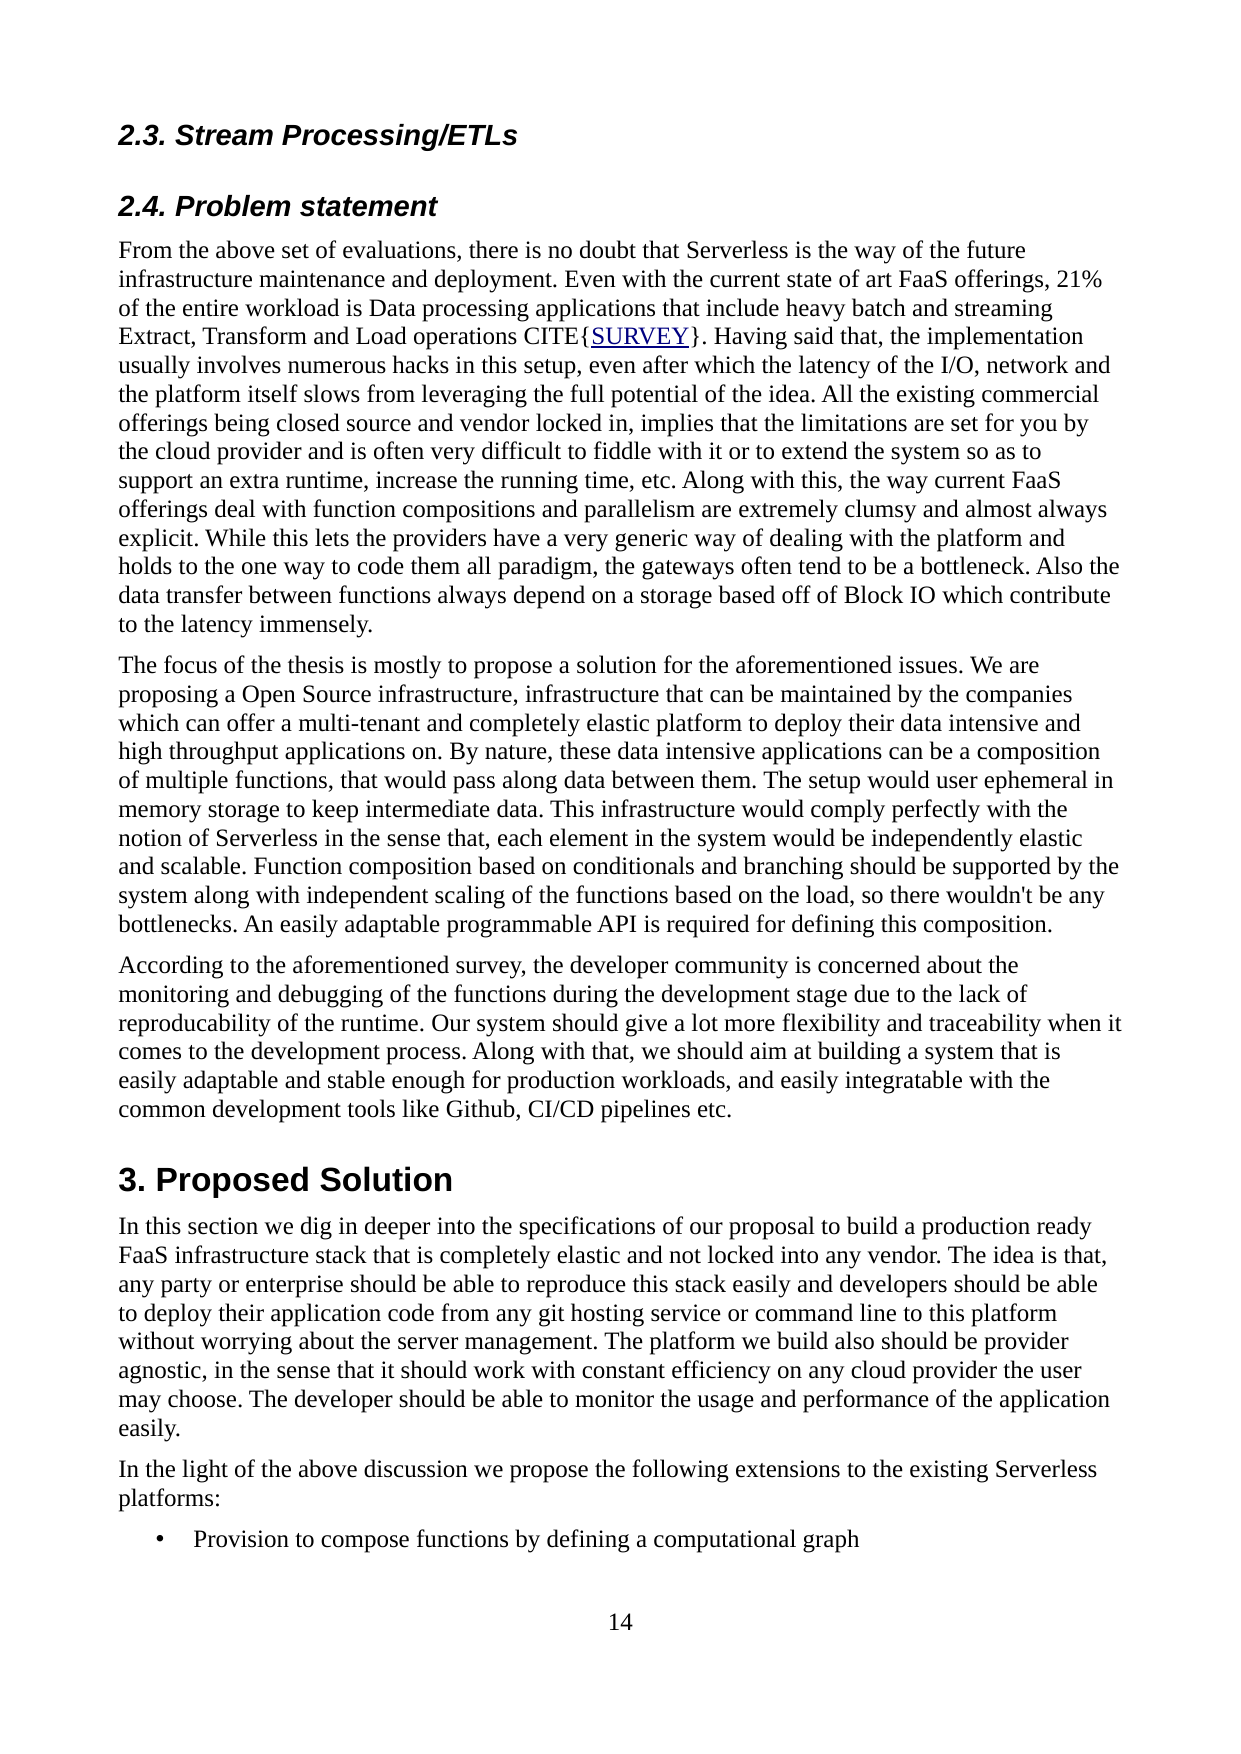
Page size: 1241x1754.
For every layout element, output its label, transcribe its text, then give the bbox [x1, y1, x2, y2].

subtitle Stream Processing/ETLs [118, 118, 1122, 152]
subtitle Problem statement [118, 189, 1122, 223]
text From the above set of evaluations, there is no doubt that Serverless is the way of the future infrastructure maintenance and deployment. Even with the current state of art FaaS offerings, 21% of the entire workload is Data processing applications that include heavy batch and streaming Extract, Transform and Load operations CITE{SURVEY}. Having said that, the implementation usually involves numerous hacks in this setup, even after which the latency of the I/O, network and the platform itself slows from leveraging the full potential of the idea. All the existing commercial offerings being closed source and vendor locked in, implies that the limitations are set for you by the cloud provider and is often very difficult to fiddle with it or to extend the system so as to support an extra runtime, increase the running time, etc. Along with this, the way current FaaS offerings deal with function compositions and parallelism are extremely clumsy and almost always explicit. While this lets the providers have a very generic way of dealing with the platform and holds to the one way to code them all paradigm, the gateways often tend to be a bottleneck. Also the data transfer between functions always depend on a storage based off of Block IO which contribute to the latency immensely. [118, 235, 1122, 638]
list Provision to compose functions by defining a computational graph [156, 1524, 1122, 1553]
text The focus of the thesis is mostly to propose a solution for the aforementioned issues. We are proposing a Open Source infrastructure, infrastructure that can be maintained by the companies which can offer a multi-tenant and completely elastic platform to deploy their data intensive and high throughput applications on. By nature, these data intensive applications can be a composition of multiple functions, that would pass along data between them. The setup would user ephemeral in memory storage to keep intermediate data. This infrastructure would comply perfectly with the notion of Serverless in the sense that, each element in the system would be independently elastic and scalable. Function composition based on conditionals and branching should be supported by the system along with independent scaling of the functions based on the load, so there wouldn't be any bottlenecks. An easily adaptable programmable API is required for defining this composition. [118, 650, 1122, 938]
text According to the aforementioned survey, the developer community is concerned about the monitoring and debugging of the functions during the development stage due to the lack of reproducability of the runtime. Our system should give a lot more flexibility and traceability when it comes to the development process. Along with that, we should aim at building a system that is easily adaptable and stable enough for production workloads, and easily integratable with the common development tools like Github, CI/CD pipelines etc. [118, 950, 1122, 1123]
text In the light of the above discussion we propose the following extensions to the existing Serverless platforms: [118, 1454, 1122, 1511]
text In this section we dig in deeper into the specifications of our proposal to build a production ready FaaS infrastructure stack that is completely elastic and not locked into any vendor. The idea is that, any party or enterprise should be able to reproduce this stack easily and developers should be able to deploy their application code from any git hosting service or command line to this platform without worrying about the server management. The platform we build also should be provider agnostic, in the sense that it should work with constant efficiency on any cloud provider the user may choose. The developer should be able to monitor the usage and performance of the application easily. [118, 1211, 1122, 1441]
subtitle Proposed Solution [118, 1160, 1122, 1199]
